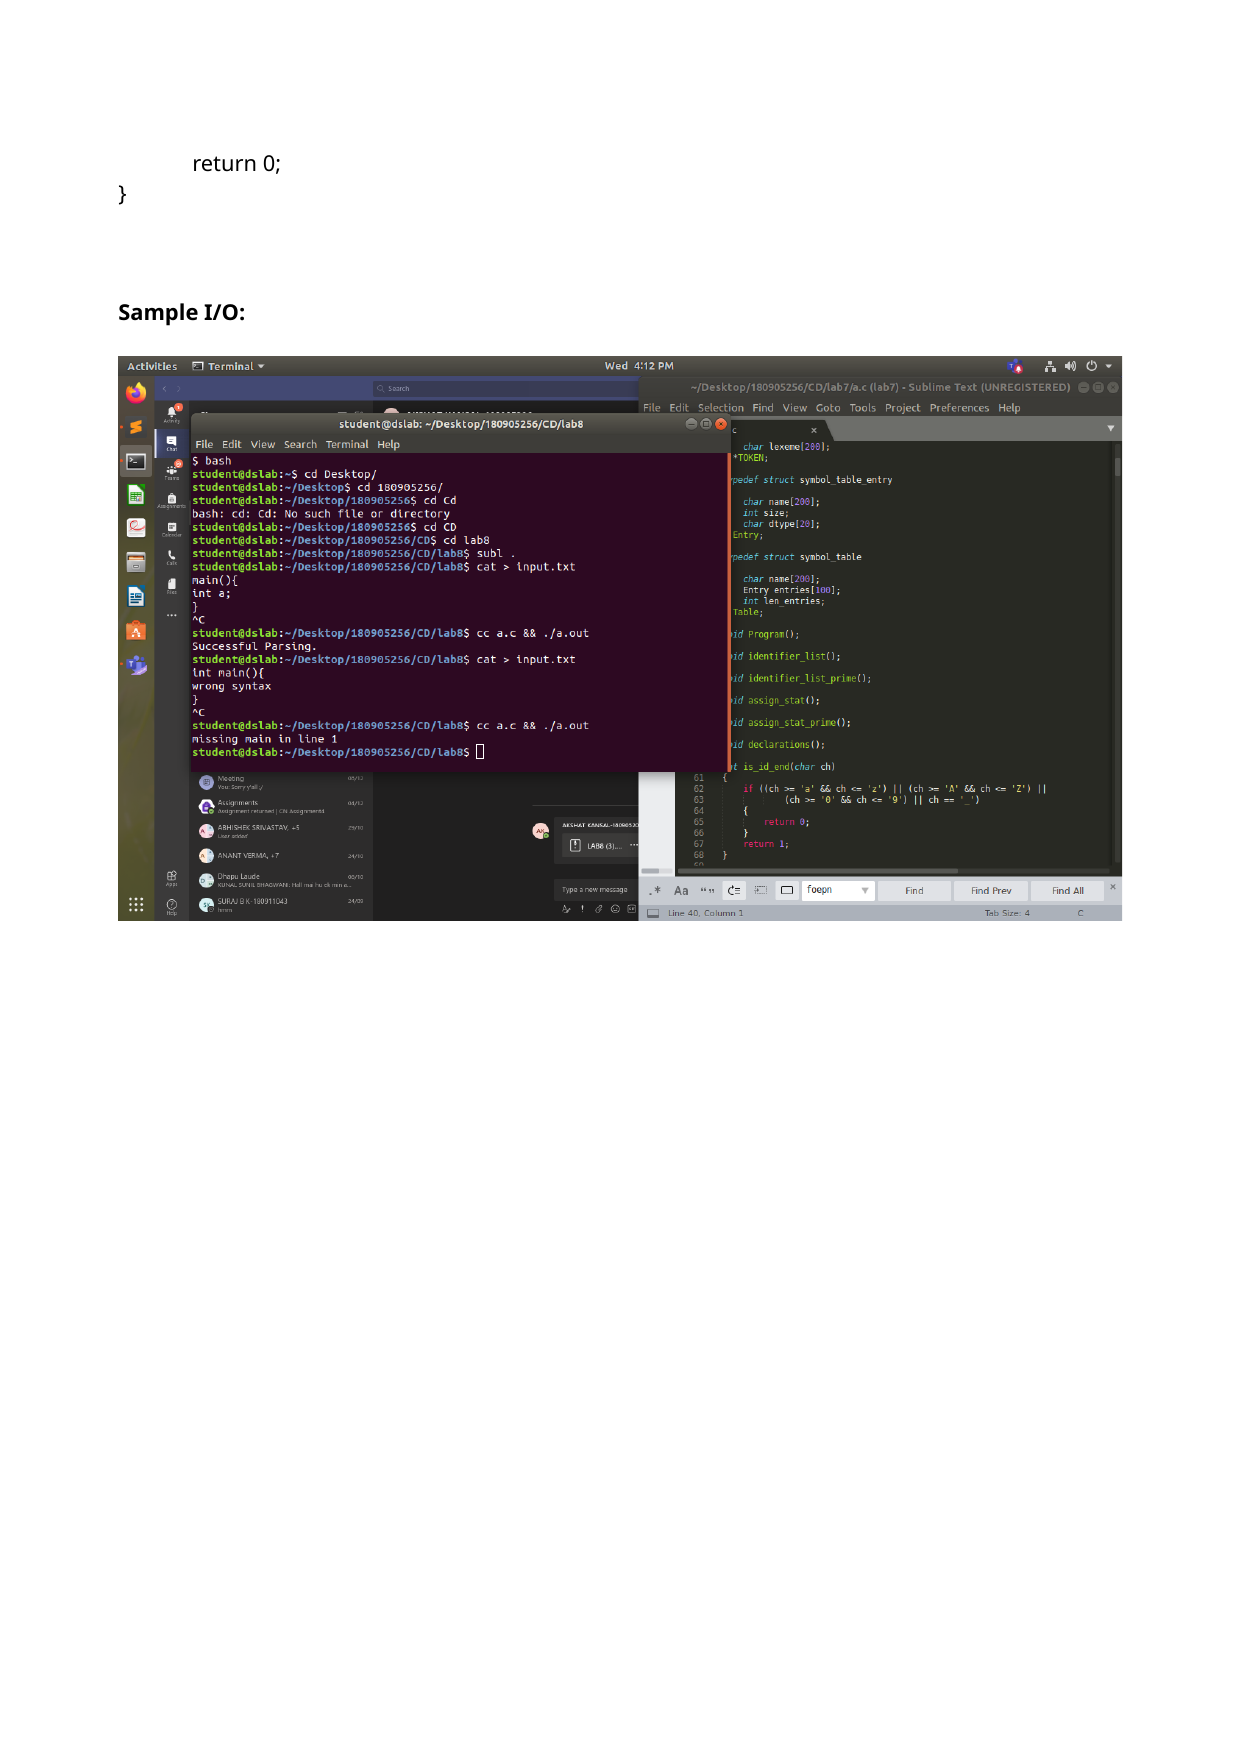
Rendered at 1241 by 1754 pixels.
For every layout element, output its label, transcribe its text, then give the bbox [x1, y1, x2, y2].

text } [118, 178, 1122, 207]
text Sample I/O: [118, 297, 1122, 327]
text return 0; [118, 148, 1122, 178]
picture [118, 356, 1123, 921]
